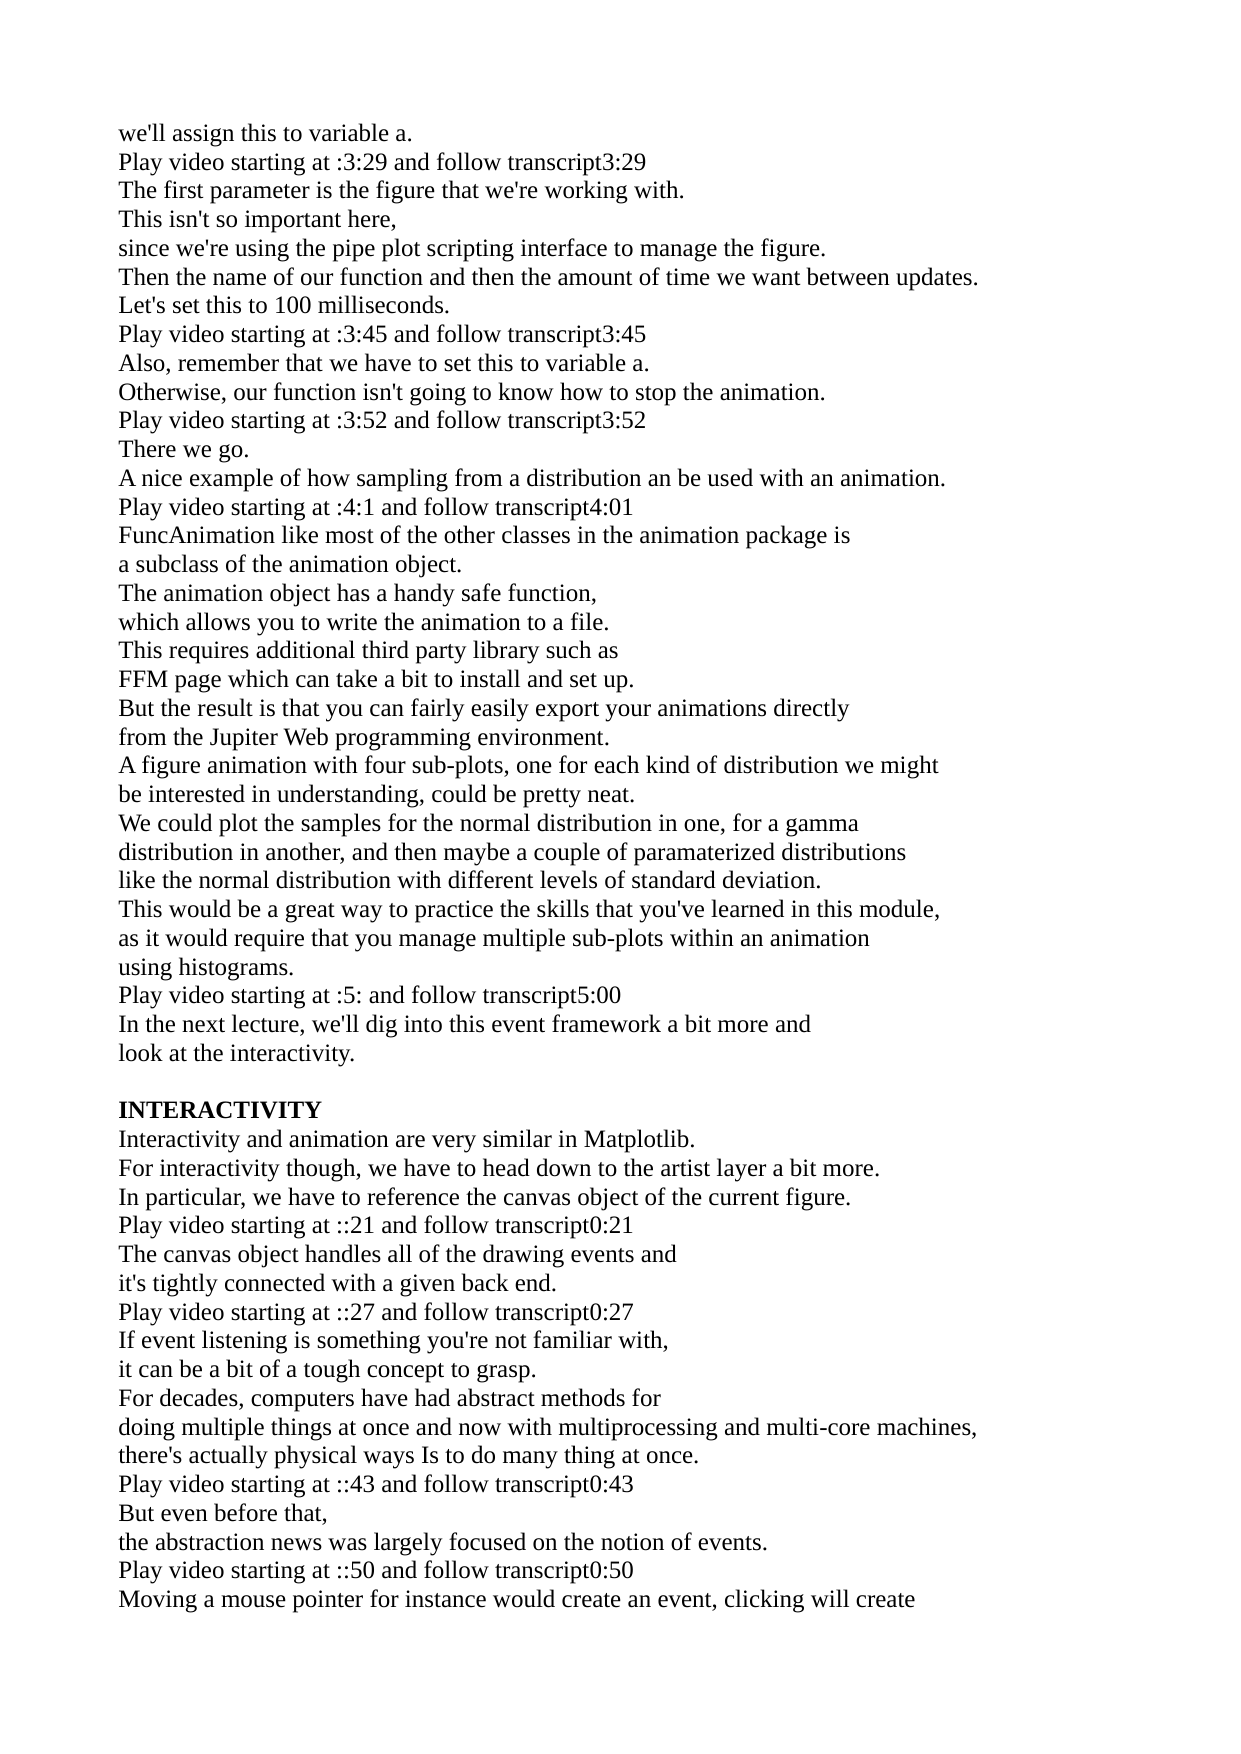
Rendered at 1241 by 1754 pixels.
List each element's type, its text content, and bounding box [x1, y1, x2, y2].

text The canvas object handles all of the drawing events and [118, 1239, 1122, 1268]
text The animation object has a handy safe function, [118, 578, 1122, 607]
text Play video starting at :5: and follow transcript5:00 [118, 981, 1122, 1009]
text Interactivity and animation are very similar in Matplotlib. [118, 1124, 1122, 1153]
text In the next lecture, we'll dig into this event framework a bit more and [118, 1009, 1122, 1038]
text as it would require that you manage multiple sub-plots within an animation [118, 923, 1122, 952]
text doing multiple things at once and now with multiprocessing and multi-core machines, [118, 1412, 1122, 1441]
text The first parameter is the figure that we're working with. [118, 176, 1122, 204]
text Play video starting at ::21 and follow transcript0:21 [118, 1211, 1122, 1239]
text Play video starting at ::43 and follow transcript0:43 [118, 1469, 1122, 1498]
text Also, remember that we have to set this to variable a. [118, 348, 1122, 377]
text If event listening is something you're not familiar with, [118, 1326, 1122, 1354]
text the abstraction news was largely focused on the notion of events. [118, 1527, 1122, 1556]
text Play video starting at :3:52 and follow transcript3:52 [118, 406, 1122, 434]
text A nice example of how sampling from a distribution an be used with an animation. [118, 463, 1122, 492]
text For interactivity though, we have to head down to the artist layer a bit more. [118, 1153, 1122, 1182]
text Play video starting at :3:45 and follow transcript3:45 [118, 319, 1122, 348]
text This isn't so important here, [118, 204, 1122, 233]
text since we're using the pipe plot scripting interface to manage the figure. [118, 233, 1122, 262]
text For decades, computers have had abstract methods for [118, 1383, 1122, 1412]
text This would be a great way to practice the skills that you've learned in this module, [118, 894, 1122, 923]
text like the normal distribution with different levels of standard deviation. [118, 866, 1122, 894]
text Otherwise, our function isn't going to know how to stop the animation. [118, 377, 1122, 406]
text There we go. [118, 434, 1122, 463]
text Moving a mouse pointer for instance would create an event, clicking will create [118, 1584, 1122, 1613]
text But even before that, [118, 1498, 1122, 1527]
text it's tightly connected with a given back end. [118, 1268, 1122, 1297]
text we'll assign this to variable a. [118, 118, 1122, 147]
text We could plot the samples for the normal distribution in one, for a gamma [118, 808, 1122, 837]
text But the result is that you can fairly easily export your animations directly [118, 693, 1122, 722]
text A figure animation with four sub-plots, one for each kind of distribution we might [118, 751, 1122, 779]
text from the Jupiter Web programming environment. [118, 722, 1122, 751]
text This requires additional third party library such as [118, 636, 1122, 664]
text Play video starting at :3:29 and follow transcript3:29 [118, 147, 1122, 176]
text there's actually physical ways Is to do many thing at once. [118, 1441, 1122, 1469]
text a subclass of the animation object. [118, 549, 1122, 578]
text which allows you to write the animation to a file. [118, 607, 1122, 636]
text look at the interactivity. [118, 1038, 1122, 1067]
text Play video starting at ::27 and follow transcript0:27 [118, 1297, 1122, 1326]
text In particular, we have to reference the canvas object of the current figure. [118, 1182, 1122, 1211]
text be interested in understanding, could be pretty neat. [118, 779, 1122, 808]
text Then the name of our function and then the amount of time we want between updates. [118, 262, 1122, 291]
text distribution in another, and then maybe a couple of paramaterized distributions [118, 837, 1122, 866]
text INTERACTIVITY [118, 1096, 1122, 1124]
text FuncAnimation like most of the other classes in the animation package is [118, 521, 1122, 549]
text Let's set this to 100 milliseconds. [118, 291, 1122, 319]
text Play video starting at ::50 and follow transcript0:50 [118, 1556, 1122, 1584]
text Play video starting at :4:1 and follow transcript4:01 [118, 492, 1122, 521]
text it can be a bit of a tough concept to grasp. [118, 1354, 1122, 1383]
text using histograms. [118, 952, 1122, 981]
text FFM page which can take a bit to install and set up. [118, 664, 1122, 693]
